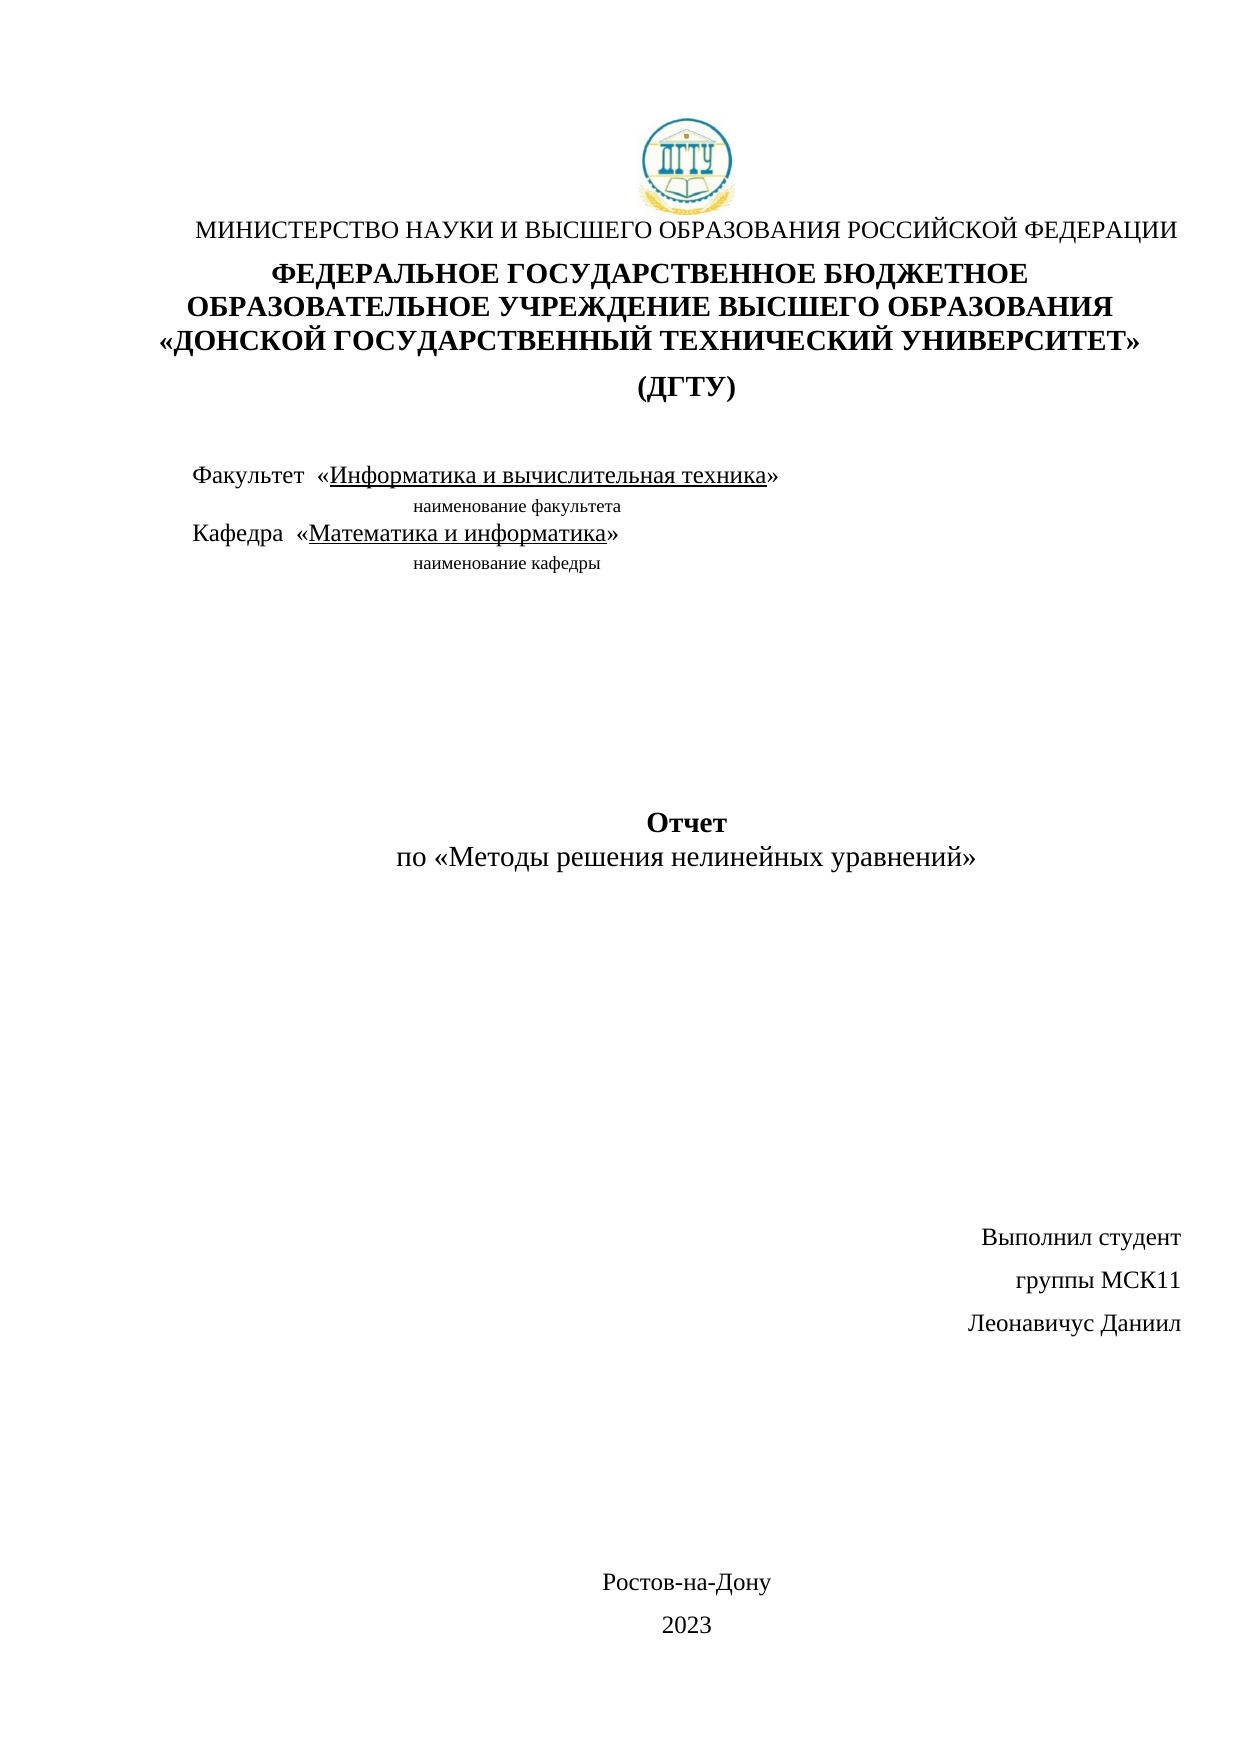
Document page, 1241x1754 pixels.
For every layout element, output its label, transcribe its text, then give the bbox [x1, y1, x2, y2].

text Выполнил студент [118, 1222, 1181, 1251]
text наименование кафедры [118, 546, 1181, 575]
text Леонавичус Даниил [929, 1308, 1181, 1337]
text МИНИСТЕРСТВО НАУКИ И ВЫСШЕГО ОБРАЗОВАНИЯ РОССИЙСКОЙ ФЕДЕРАЦИИ [118, 215, 1181, 243]
text ОБРАЗОВАТЕЛЬНОЕ УЧРЕЖДЕНИЕ ВЫСШЕГО ОБРАЗОВАНИЯ «ДОНСКОЙ ГОСУДАРСТВЕННЫЙ ТЕХНИЧЕСКИЙ УНИВЕРСИТЕТ» [118, 289, 1182, 357]
text Ростов-на-Дону [118, 1567, 1181, 1596]
text ФЕДЕРАЛЬНОЕ ГОСУДАРСТВЕННОЕ БЮДЖЕТНОЕ [118, 256, 1182, 289]
text наименование факультета [118, 489, 1181, 518]
text группы МСК11 [118, 1265, 1181, 1294]
text Отчет [118, 805, 1181, 839]
text по «Методы решения нелинейных уравнений» [118, 839, 1181, 872]
text 2023 [118, 1610, 1181, 1639]
text Кафедра «Математика и информатика» [118, 518, 1181, 546]
text (ДГТУ) [118, 369, 1181, 403]
text Факультет «Информатика и вычислительная техника» [118, 460, 1181, 489]
picture [638, 118, 735, 215]
